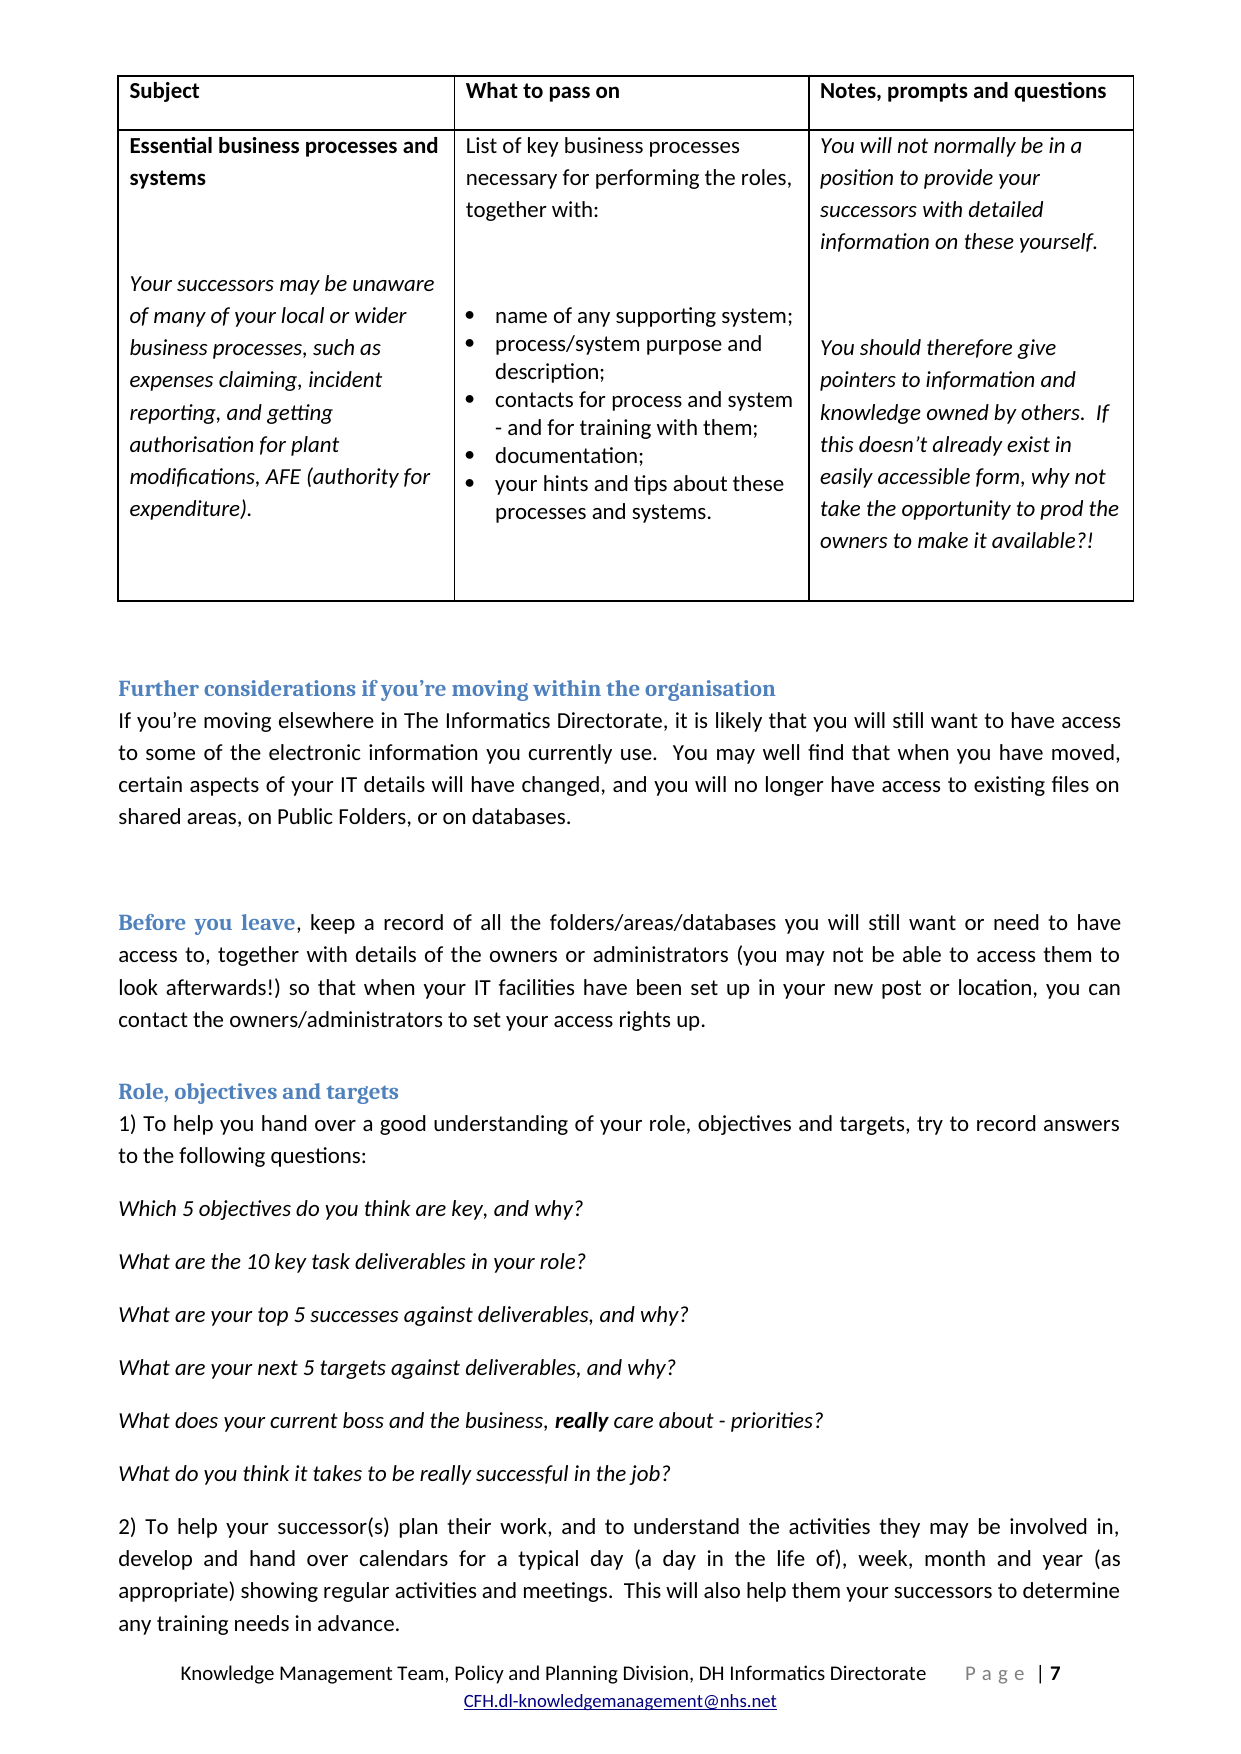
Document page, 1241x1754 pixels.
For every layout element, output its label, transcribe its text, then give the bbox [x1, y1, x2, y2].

table_header What to pass on [455, 77, 808, 129]
table_header Notes, prompts and questions [810, 77, 1133, 129]
text What are the 10 key task deliverables in your role? [118, 1247, 1122, 1275]
text What are your next 5 targets against deliverables, and why? [118, 1353, 1122, 1381]
table_cell List of key business processes necessary for performing the roles, together with: name of any supporting system; process/system purpose and description; contacts for process and system - and for training with them; documentation; your hints and tips about these processes and systems. [455, 131, 808, 600]
text 2) To help your successor(s) plan their work, and to understand the activities they may be involved in, develop and hand over calendars for a typical day (a day in the life of), week, month and year (as appropriate) showing regular activities and meetings. This will also help them your successors to determine any training needs in advance. [118, 1512, 1122, 1637]
text What are your top 5 successes against deliverables, and why? [118, 1300, 1122, 1328]
text Before you leave, keep a record of all the folders/areas/databases you will still want or need to have access to, together with details of the owners or administrators (you may not be able to access them to look afterwards!) so that when your IT facilities have been set up in your new post or location, you can contact the owners/administrators to set your access rights up. [118, 908, 1122, 1033]
table_cell Essential business processes and systems Your successors may be unaware of many of your local or wider business processes, such as expenses claiming, incident reporting, and getting authorisation for plant modifications, AFE (authority for expenditure). [119, 131, 454, 600]
subtitle Role, objectives and targets [118, 1079, 1122, 1105]
text 1) To help you hand over a good understanding of your role, objectives and targets, try to record answers to the following questions: [118, 1109, 1122, 1169]
text If you’re moving elsewhere in The Informatics Directorate, it is likely that you will still want to have access to some of the electronic information you currently use. You may well find that when you have moved, certain aspects of your IT details will have changed, and you will no longer have access to existing files on shared areas, on Public Folders, or on databases. [118, 706, 1122, 830]
text What does your current boss and the business, really care about - priorities? [118, 1406, 1122, 1434]
subtitle Further considerations if you’re moving within the organisation [118, 676, 1122, 702]
text Which 5 objectives do you think are key, and why? [118, 1194, 1122, 1222]
table_header Subject [119, 77, 454, 129]
table_cell You will not normally be in a position to provide your successors with detailed information on these yourself. You should therefore give pointers to information and knowledge owned by others. If this doesn’t already exist in easily accessible form, why not take the opportunity to prod the owners to make it available?! [810, 131, 1133, 600]
text What do you think it takes to be really successful in the job? [118, 1459, 1122, 1487]
